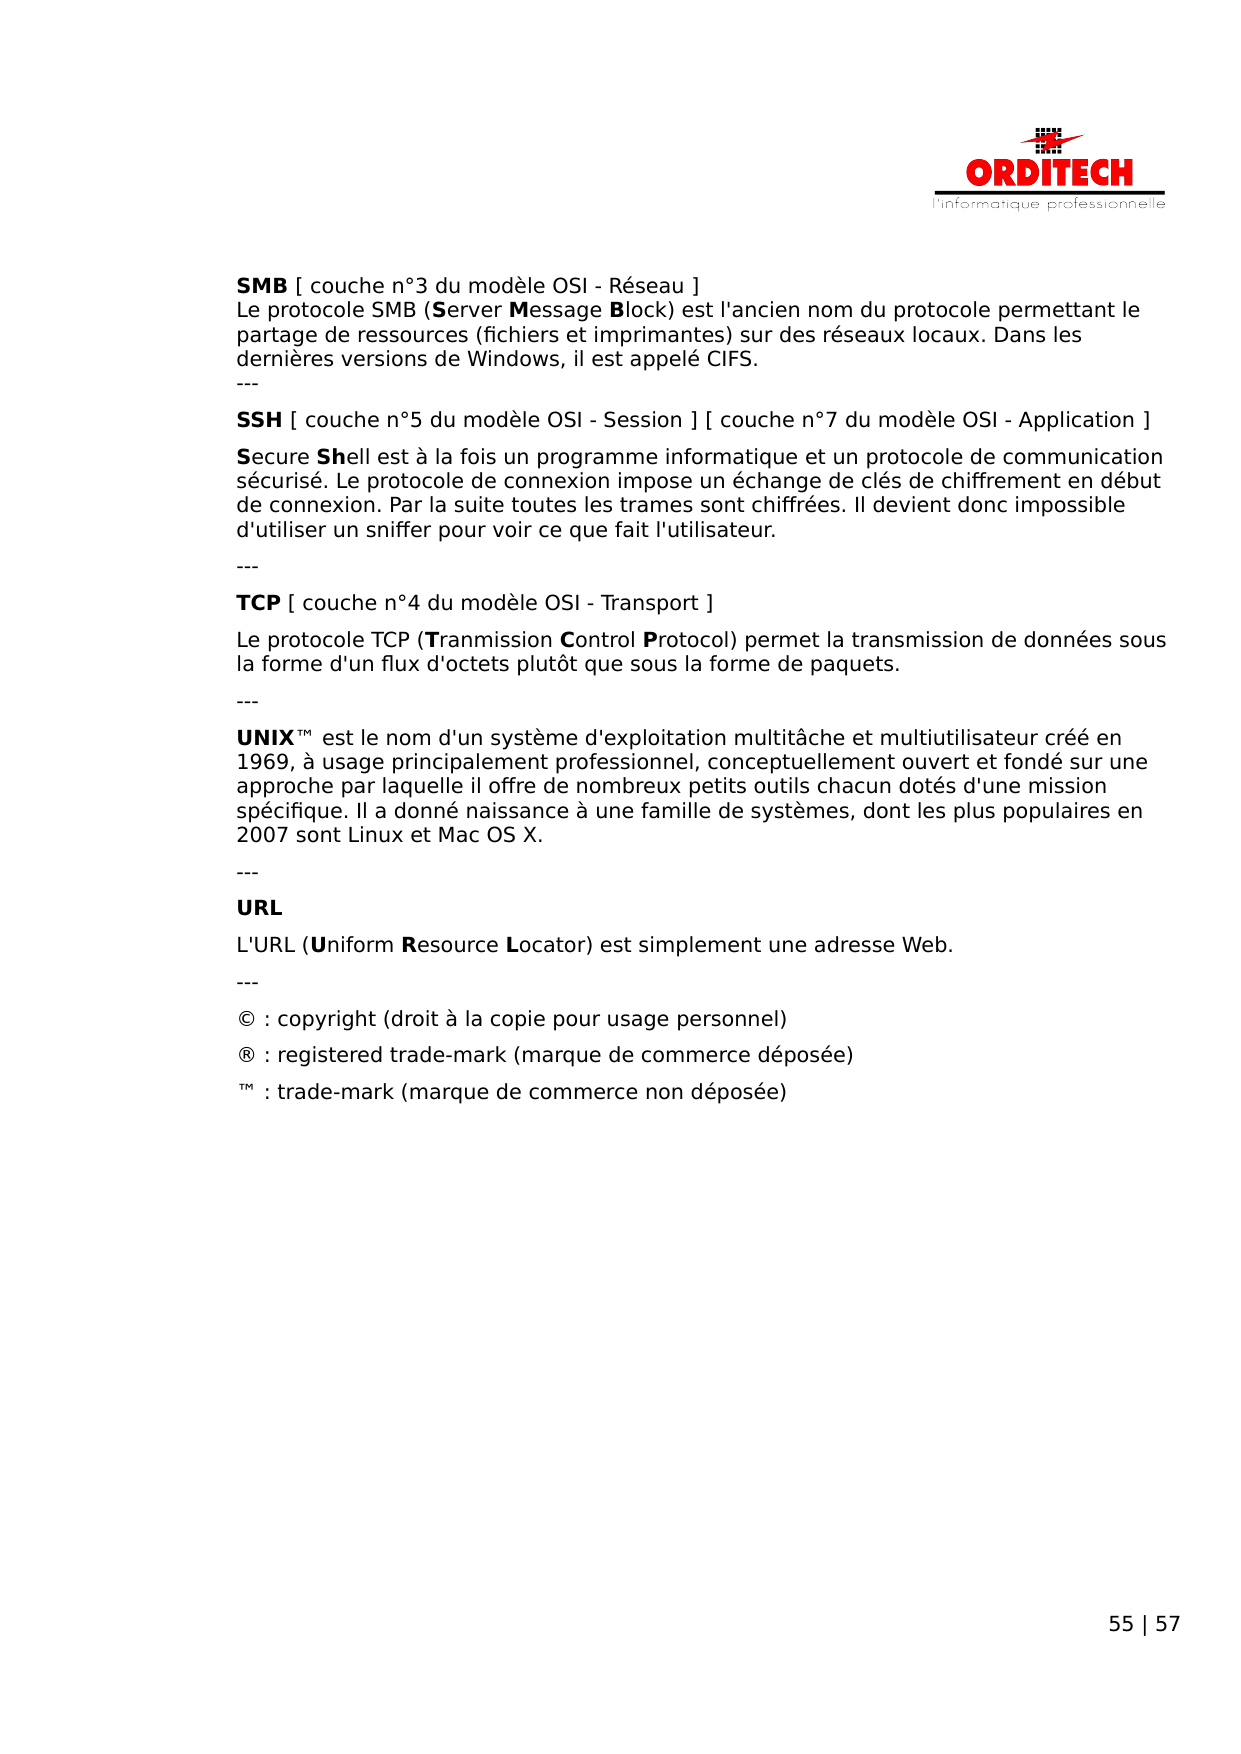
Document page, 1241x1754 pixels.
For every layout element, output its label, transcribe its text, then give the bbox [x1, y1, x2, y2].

text --- [236, 371, 1181, 396]
text L'URL (Uniform Resource Locator) est simplement une adresse Web. [236, 933, 1181, 957]
text URL [236, 896, 1181, 921]
text Secure Shell est à la fois un programme informatique et un protocole de communication sécurisé. Le protocole de connexion impose un échange de clés de chiffrement en début de connexion. Par la suite toutes les trames sont chiffrées. Il devient donc impossible d'utiliser un sniffer pour voir ce que fait l'utilisateur. [236, 445, 1181, 542]
text UNIX™ est le nom d'un système d'exploitation multitâche et multiutilisateur créé en 1969, à usage principalement professionnel, conceptuellement ouvert et fondé sur une approche par laquelle il offre de nombreux petits outils chacun dotés d'une mission spécifique. Il a donné naissance à une famille de systèmes, dont les plus populaires en 2007 sont Linux et Mac OS X. [236, 726, 1181, 847]
text SMB [ couche n°3 du modèle OSI - Réseau ] [236, 274, 1181, 298]
text Le protocole TCP (Tranmission Control Protocol) permet la transmission de données sous la forme d'un flux d'octets plutôt que sous la forme de paquets. [236, 628, 1181, 677]
text ® : registered trade-mark (marque de commerce déposée) [236, 1043, 1181, 1068]
text ™ : trade-mark (marque de commerce non déposée) [236, 1080, 1181, 1104]
text --- [236, 860, 1181, 884]
text TCP [ couche n°4 du modèle OSI - Transport ] [236, 591, 1181, 616]
text --- [236, 689, 1181, 713]
text SSH [ couche n°5 du modèle OSI - Session ] [ couche n°7 du modèle OSI - Application ] [236, 408, 1181, 432]
picture [920, 118, 1182, 221]
text © : copyright (droit à la copie pour usage personnel) [236, 1007, 1181, 1031]
text Le protocole SMB (Server Message Block) est l'ancien nom du protocole permettant le partage de ressources (fichiers et imprimantes) sur des réseaux locaux. Dans les dernières versions de Windows, il est appelé CIFS. [236, 298, 1181, 371]
text --- [236, 554, 1181, 579]
text --- [236, 970, 1181, 994]
